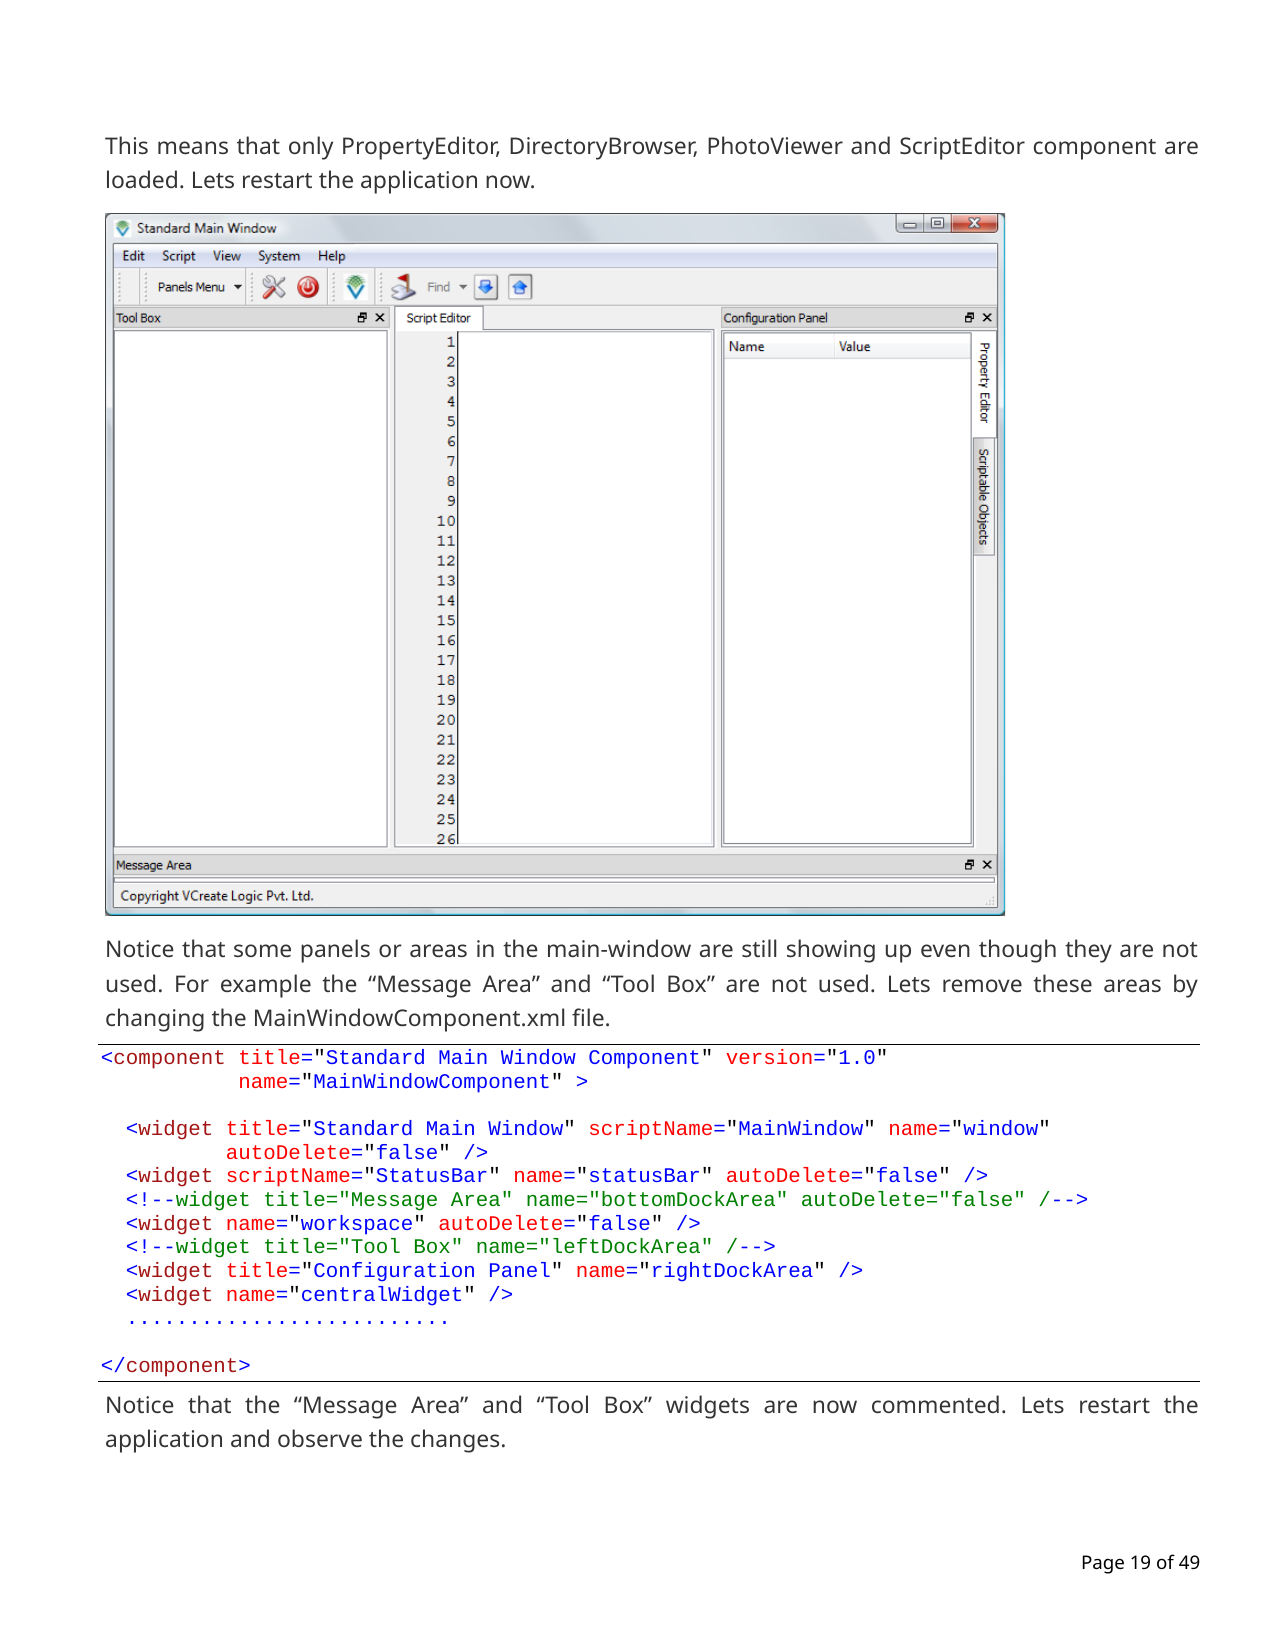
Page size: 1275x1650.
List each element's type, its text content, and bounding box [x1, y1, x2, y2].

text <widget name="centralWidget" /> [97, 1281, 1200, 1304]
text </component> [97, 1351, 1200, 1381]
text <widget title="Standard Main Window" scriptName="MainWindow" name="window" [97, 1115, 1200, 1139]
text <widget scriptName="StatusBar" name="statusBar" autoDelete="false" /> [97, 1162, 1200, 1186]
text Notice that some panels or areas in the main-window are still showing up even though they are not used. For example the “Message Area” and “Tool Box” are not used. Lets remove these areas by changing the MainWindowComponent.xml file. [105, 933, 1200, 1033]
text Notice that the “Message Area” and “Tool Box” widgets are now commented. Lets restart the application and observe the changes. [105, 1389, 1200, 1454]
text .......................... [97, 1304, 1200, 1331]
text <!--widget title="Tool Box" name="leftDockArea" /--> [97, 1233, 1200, 1257]
text <!--widget title="Message Area" name="bottomDockArea" autoDelete="false" /--> [97, 1186, 1200, 1209]
text autoDelete="false" /> [97, 1139, 1200, 1162]
picture [105, 213, 1006, 916]
text This means that only PropertyEditor, DirectoryBrowser, PhotoViewer and ScriptEditor component are loaded. Lets restart the application now. [105, 130, 1200, 196]
text name="MainWindowComponent" > [97, 1068, 1200, 1094]
text <widget name="workspace" autoDelete="false" /> [97, 1209, 1200, 1233]
text <component title="Standard Main Window Component" version="1.0" [97, 1045, 1200, 1068]
text <widget title="Configuration Panel" name="rightDockArea" /> [97, 1257, 1200, 1281]
